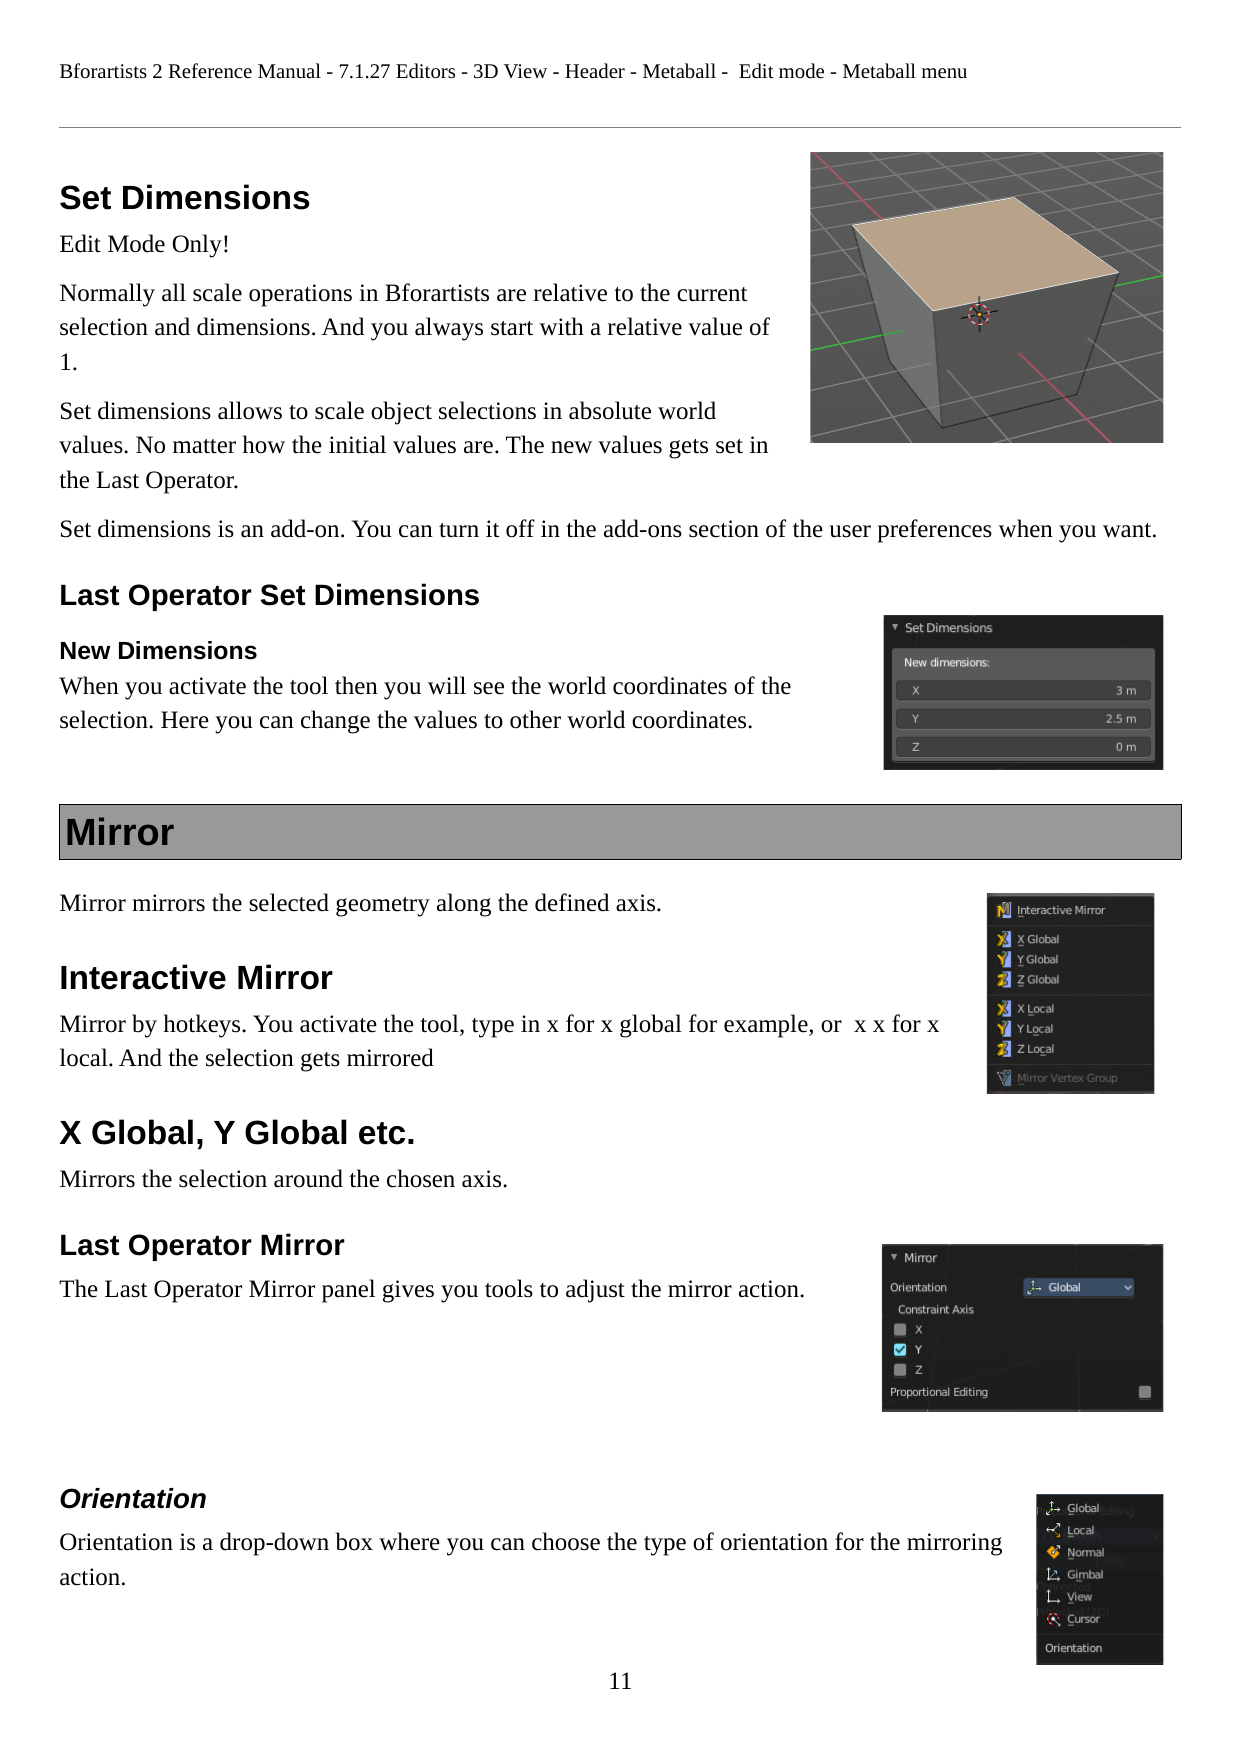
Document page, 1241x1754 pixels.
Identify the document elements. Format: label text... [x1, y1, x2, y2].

text Mirror mirrors the selected geometry along the defined axis. [59, 888, 1181, 916]
subtitle [1164, 178, 1181, 216]
subtitle X Global, Y Global etc. [59, 1113, 1181, 1152]
table_header Mirror [60, 805, 1181, 859]
subtitle Last Operator Mirror [59, 1228, 1181, 1262]
text The Last Operator Mirror panel gives you tools to adjust the mirror action. [59, 1274, 881, 1303]
subtitle [1155, 958, 1181, 996]
picture [810, 152, 1164, 443]
text Set dimensions allows to scale object selections in absolute world values. No matter how the initial values are. The new values gets set in the Last Operator. [59, 396, 1181, 493]
subtitle Last Operator Set Dimensions [59, 577, 1181, 611]
text [1164, 229, 1181, 257]
text Normally all scale operations in Bforartists are relative to the current selection and dimensions. And you always start with a relative value of 1. [59, 278, 810, 376]
picture [881, 1244, 1164, 1412]
picture [986, 893, 1155, 1094]
text Edit Mode Only! [59, 229, 810, 257]
subtitle Set Dimensions [59, 178, 810, 216]
subtitle New Dimensions [59, 636, 883, 665]
text Mirror by hotkeys. You activate the tool, type in x for x global for example, or x x for x local. And the selection gets mirrored [59, 1009, 986, 1072]
picture [1036, 1494, 1164, 1665]
picture [883, 615, 1164, 770]
subtitle [1164, 636, 1181, 665]
text Mirrors the selection around the chosen axis. [59, 1164, 1181, 1193]
subtitle Interactive Mirror [59, 958, 986, 996]
text When you activate the tool then you will see the world coordinates of the selection. Here you can change the values to other world coordinates. [59, 671, 883, 734]
text Orientation is a drop-down box where you can choose the type of orientation for the mirroring action. [59, 1527, 1036, 1591]
subtitle Orientation [59, 1483, 1181, 1515]
text Set dimensions is an add-on. You can turn it off in the add-ons section of the user preferences when you want. [59, 514, 1181, 543]
